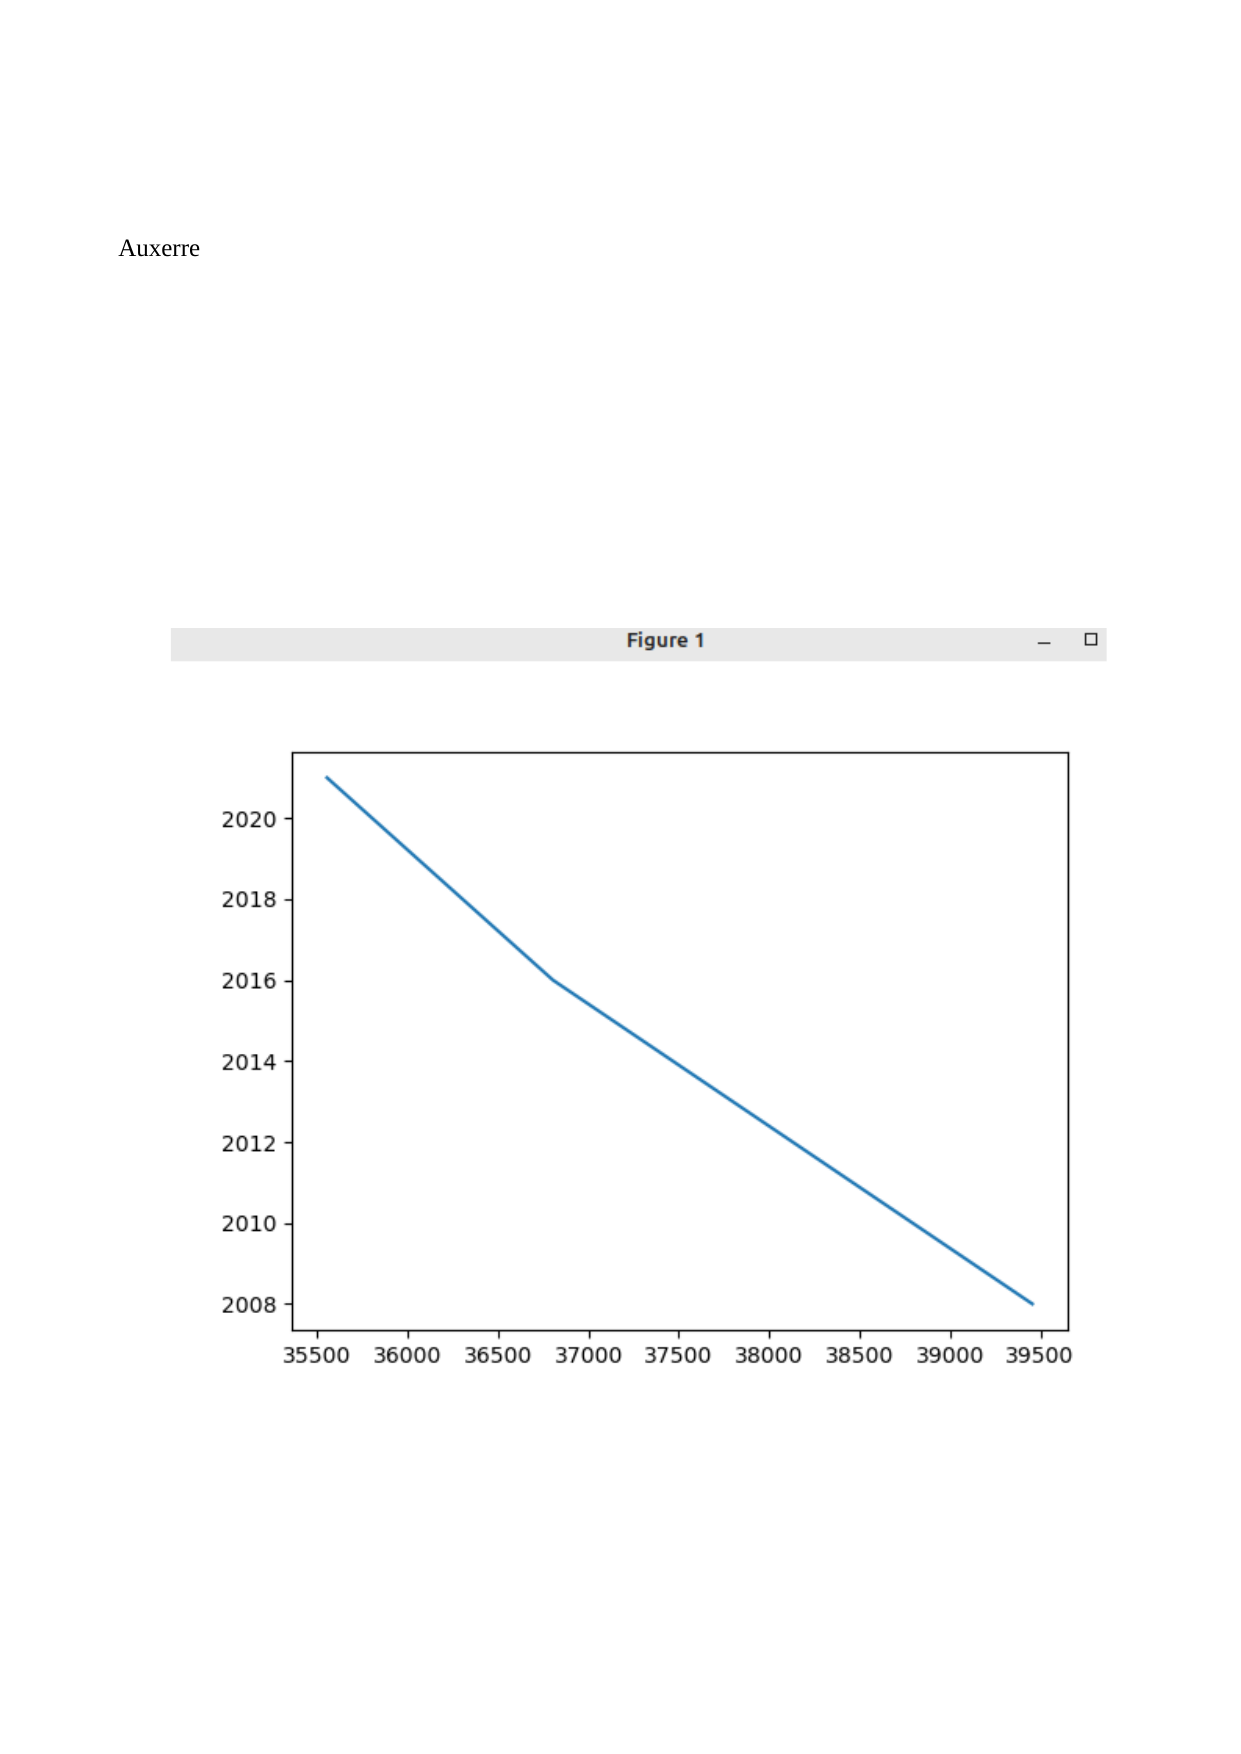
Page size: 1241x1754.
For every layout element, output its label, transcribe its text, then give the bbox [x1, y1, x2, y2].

text Auxerre [118, 233, 1122, 262]
picture [170, 628, 1107, 1385]
